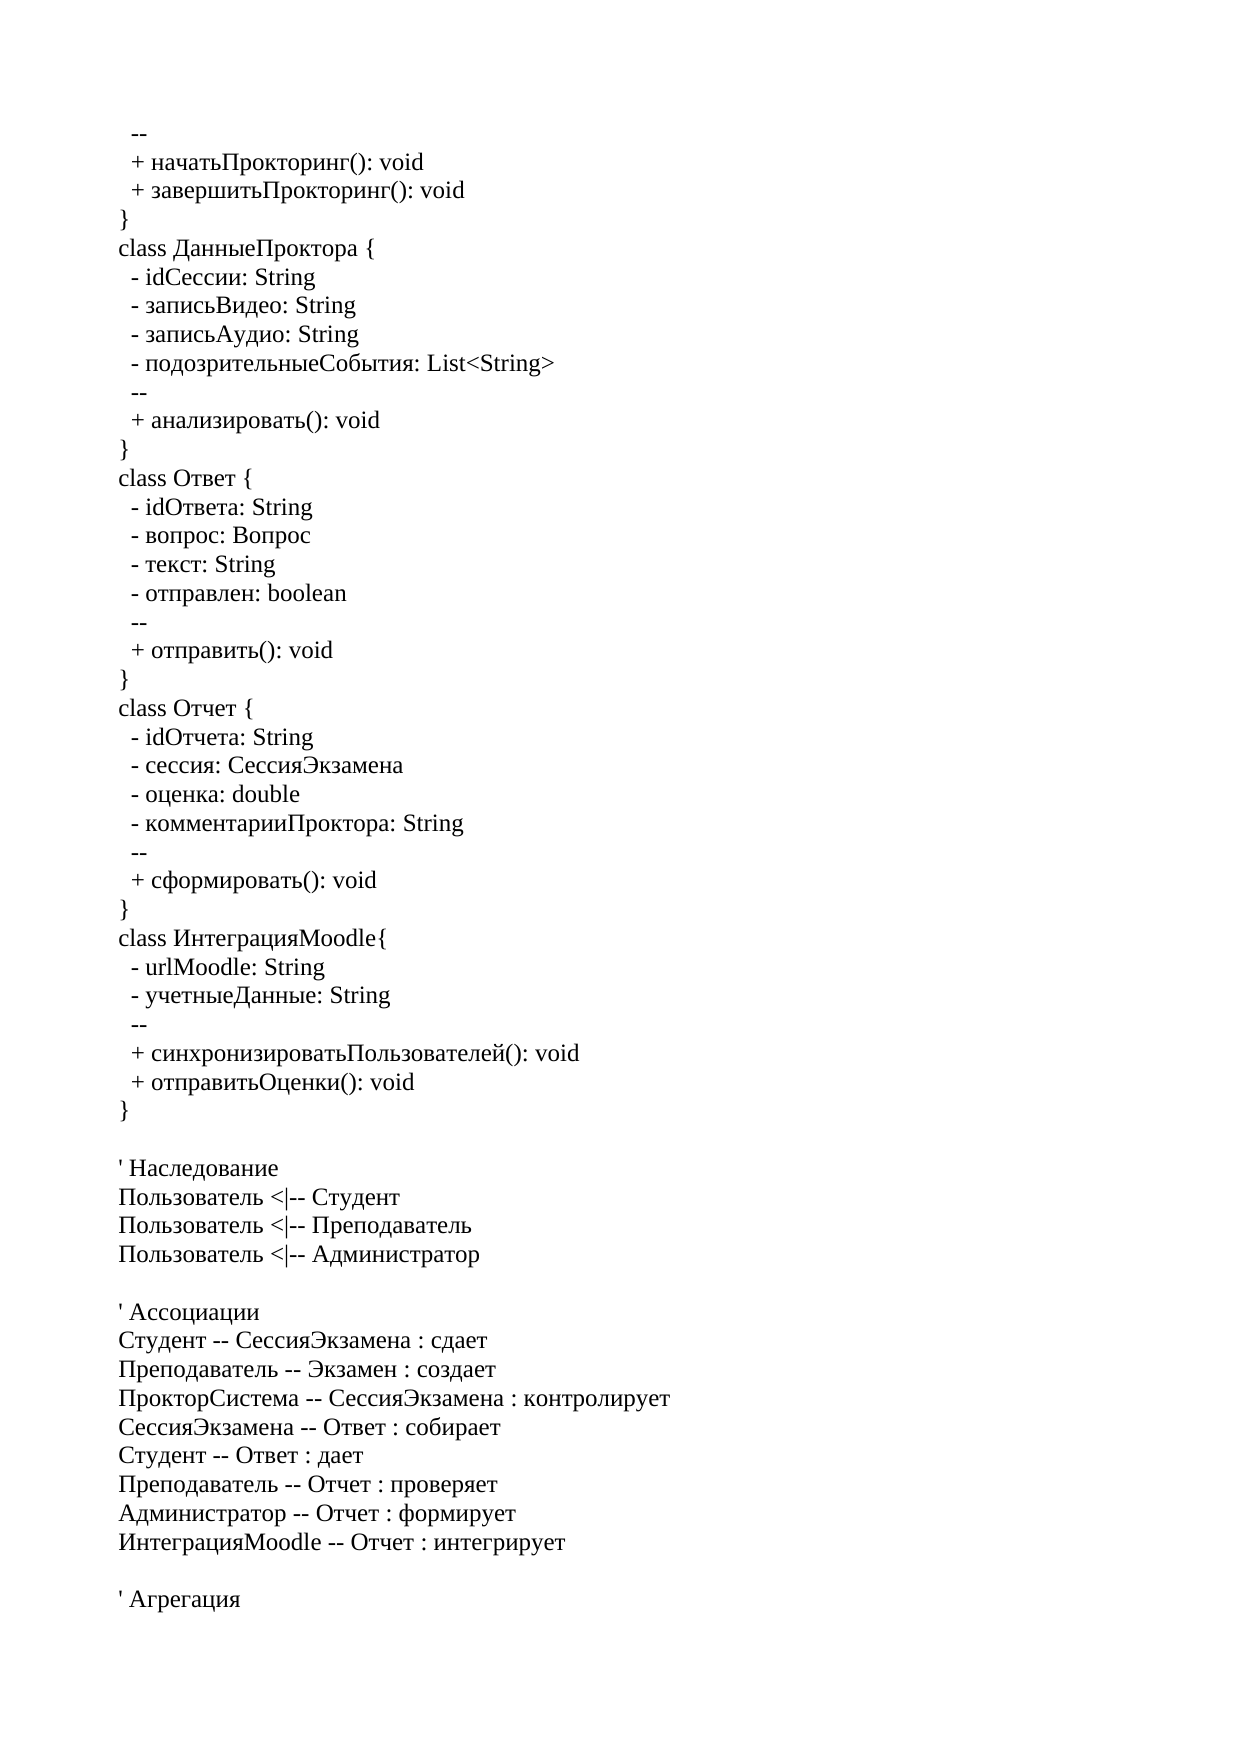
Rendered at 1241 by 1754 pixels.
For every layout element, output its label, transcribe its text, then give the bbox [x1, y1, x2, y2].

text -- [118, 118, 1122, 147]
text + отправить(): void [118, 636, 1122, 664]
text + сформировать(): void [118, 866, 1122, 894]
text Преподаватель -- Отчет : проверяет [118, 1469, 1122, 1498]
text ' Наследование [118, 1153, 1122, 1182]
text Администратор -- Отчет : формирует [118, 1498, 1122, 1527]
text Пользователь <|-- Администратор [118, 1239, 1122, 1268]
text -- [118, 837, 1122, 866]
text } [118, 894, 1122, 923]
text } [118, 434, 1122, 463]
text -- [118, 607, 1122, 636]
text - отправлен: boolean [118, 578, 1122, 607]
text - вопрос: Вопрос [118, 521, 1122, 549]
text class ИнтеграцияMoodle{ [118, 923, 1122, 952]
text Студент -- Ответ : дает [118, 1441, 1122, 1469]
text class Отчет { [118, 693, 1122, 722]
text Студент -- СессияЭкзамена : сдает [118, 1326, 1122, 1354]
text } [118, 204, 1122, 233]
text - idОтвета: String [118, 492, 1122, 521]
text ' Ассоциации [118, 1297, 1122, 1326]
text - подозрительныеСобытия: List<String> [118, 348, 1122, 377]
text Пользователь <|-- Студент [118, 1182, 1122, 1211]
text + завершитьПрокторинг(): void [118, 176, 1122, 204]
text - urlMoodle: String [118, 952, 1122, 981]
text + начатьПрокторинг(): void [118, 147, 1122, 176]
text - idОтчета: String [118, 722, 1122, 751]
text - учетныеДанные: String [118, 981, 1122, 1009]
text ИнтеграцияMoodle -- Отчет : интегрирует [118, 1527, 1122, 1556]
text - idСессии: String [118, 262, 1122, 291]
text - комментарииПроктора: String [118, 808, 1122, 837]
text } [118, 664, 1122, 693]
text class Ответ { [118, 463, 1122, 492]
text -- [118, 377, 1122, 406]
text } [118, 1096, 1122, 1124]
text class ДанныеПроктора { [118, 233, 1122, 262]
text ' Агрегация [118, 1584, 1122, 1613]
text Преподаватель -- Экзамен : создает [118, 1354, 1122, 1383]
text + отправитьОценки(): void [118, 1067, 1122, 1096]
text - записьАудио: String [118, 319, 1122, 348]
text Пользователь <|-- Преподаватель [118, 1211, 1122, 1239]
text + синхронизироватьПользователей(): void [118, 1038, 1122, 1067]
text - записьВидео: String [118, 291, 1122, 319]
text - текст: String [118, 549, 1122, 578]
text СессияЭкзамена -- Ответ : собирает [118, 1412, 1122, 1441]
text + анализировать(): void [118, 406, 1122, 434]
text - сессия: СессияЭкзамена [118, 751, 1122, 779]
text -- [118, 1009, 1122, 1038]
text ПрокторСистема -- СессияЭкзамена : контролирует [118, 1383, 1122, 1412]
text - оценка: double [118, 779, 1122, 808]
